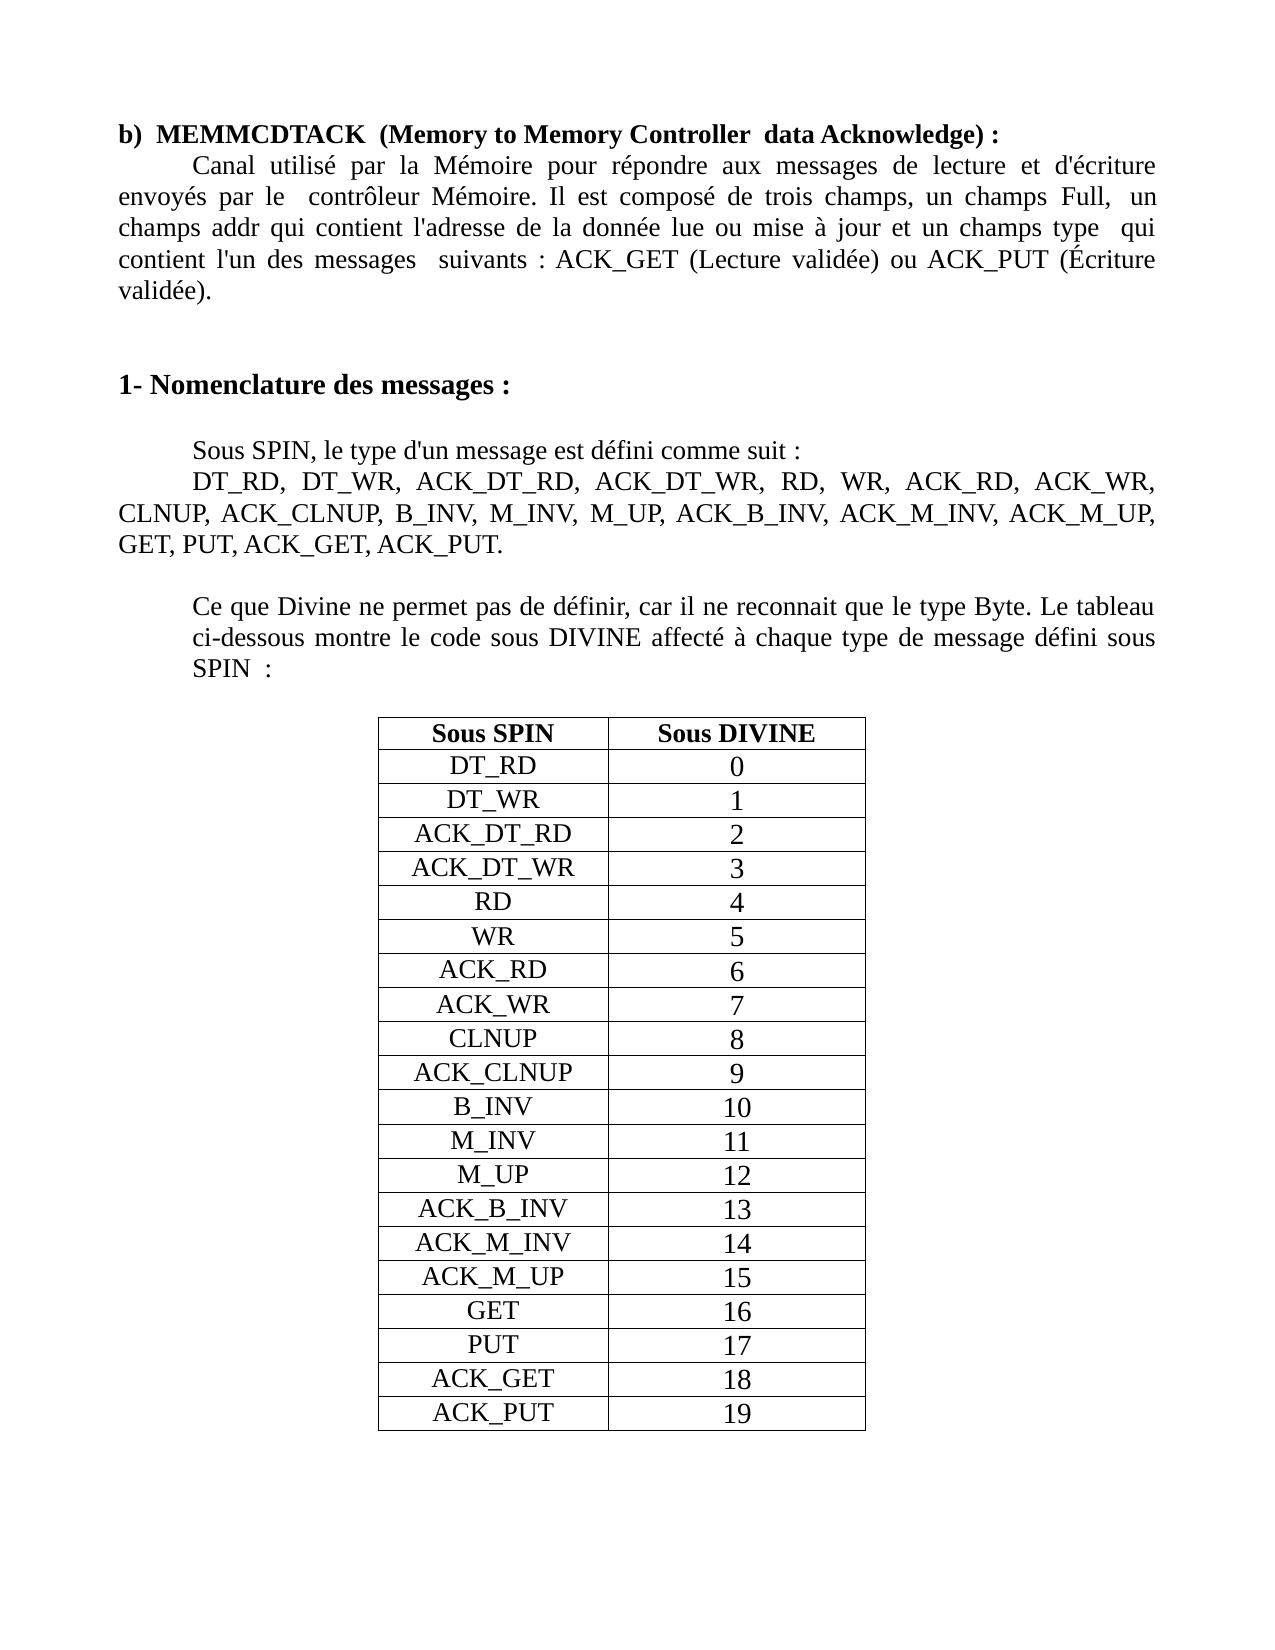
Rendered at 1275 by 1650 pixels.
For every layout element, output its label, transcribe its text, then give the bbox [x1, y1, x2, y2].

table_cell 16 [609, 1295, 865, 1328]
table_cell 11 [609, 1125, 865, 1157]
table_cell 15 [609, 1261, 865, 1294]
table_cell M_INV [379, 1125, 608, 1157]
text DT_RD, DT_WR, ACK_DT_RD, ACK_DT_WR, RD, WR, ACK_RD, ACK_WR, CLNUP, ACK_CLNUP, B_INV, M_INV, M_UP, ACK_B_INV, ACK_M_INV, ACK_M_UP, GET, PUT, ACK_GET, ACK_PUT. [118, 466, 1157, 559]
table_header Sous DIVINE [609, 718, 865, 749]
table_cell 12 [609, 1159, 865, 1192]
table_cell PUT [379, 1329, 608, 1362]
table_cell M_UP [379, 1159, 608, 1192]
table_cell ACK_B_INV [379, 1193, 608, 1226]
table_cell B_INV [379, 1090, 608, 1123]
table_cell ACK_WR [379, 988, 608, 1021]
table_cell 13 [609, 1193, 865, 1226]
table_cell 2 [609, 818, 865, 851]
table_cell 18 [609, 1363, 865, 1396]
table_cell 4 [609, 886, 865, 919]
table_cell ACK_RD [379, 954, 608, 987]
table_cell 6 [609, 954, 865, 987]
table_cell DT_RD [379, 750, 608, 783]
table_header Sous SPIN [379, 718, 608, 749]
table_cell 5 [609, 920, 865, 953]
table_cell 17 [609, 1329, 865, 1362]
text Ce que Divine ne permet pas de définir, car il ne reconnait que le type Byte. Le tableau ci-dessous montre le code sous DIVINE affecté à chaque type de message défini sous SPIN : [192, 590, 1157, 683]
table_cell 1 [609, 784, 865, 817]
table_cell ACK_DT_WR [379, 852, 608, 885]
table_cell ACK_CLNUP [379, 1056, 608, 1089]
text Sous SPIN, le type d'un message est défini comme suit : [118, 434, 1157, 466]
table_cell ACK_DT_RD [379, 818, 608, 851]
table_cell ACK_M_UP [379, 1261, 608, 1294]
table_cell ACK_PUT [379, 1397, 608, 1430]
table_cell 14 [609, 1227, 865, 1260]
text Canal utilisé par la Mémoire pour répondre aux messages de lecture et d'écriture envoyés par le contrôleur Mémoire. Il est composé de trois champs, un champs Full, un champs addr qui contient l'adresse de la donnée lue ou mise à jour et un champs type qui contient l'un des messages suivants : ACK_GET (Lecture validée) ou ACK_PUT (Écriture validée). [118, 149, 1157, 305]
text 1- Nomenclature des messages : [118, 367, 1157, 401]
table_cell 7 [609, 988, 865, 1021]
table_cell ACK_GET [379, 1363, 608, 1396]
table_cell 10 [609, 1090, 865, 1123]
table_cell 19 [609, 1397, 865, 1430]
table_cell 8 [609, 1022, 865, 1055]
table_cell 3 [609, 852, 865, 885]
table_cell DT_WR [379, 784, 608, 817]
table_cell 9 [609, 1056, 865, 1089]
table_cell ACK_M_INV [379, 1227, 608, 1260]
table_cell WR [379, 920, 608, 953]
table_cell 0 [609, 750, 865, 783]
table_cell GET [379, 1295, 608, 1328]
table_cell CLNUP [379, 1022, 608, 1055]
table_cell RD [379, 886, 608, 919]
text b) MEMMCDTACK (Memory to Memory Controller data Acknowledge) : [118, 118, 1157, 149]
